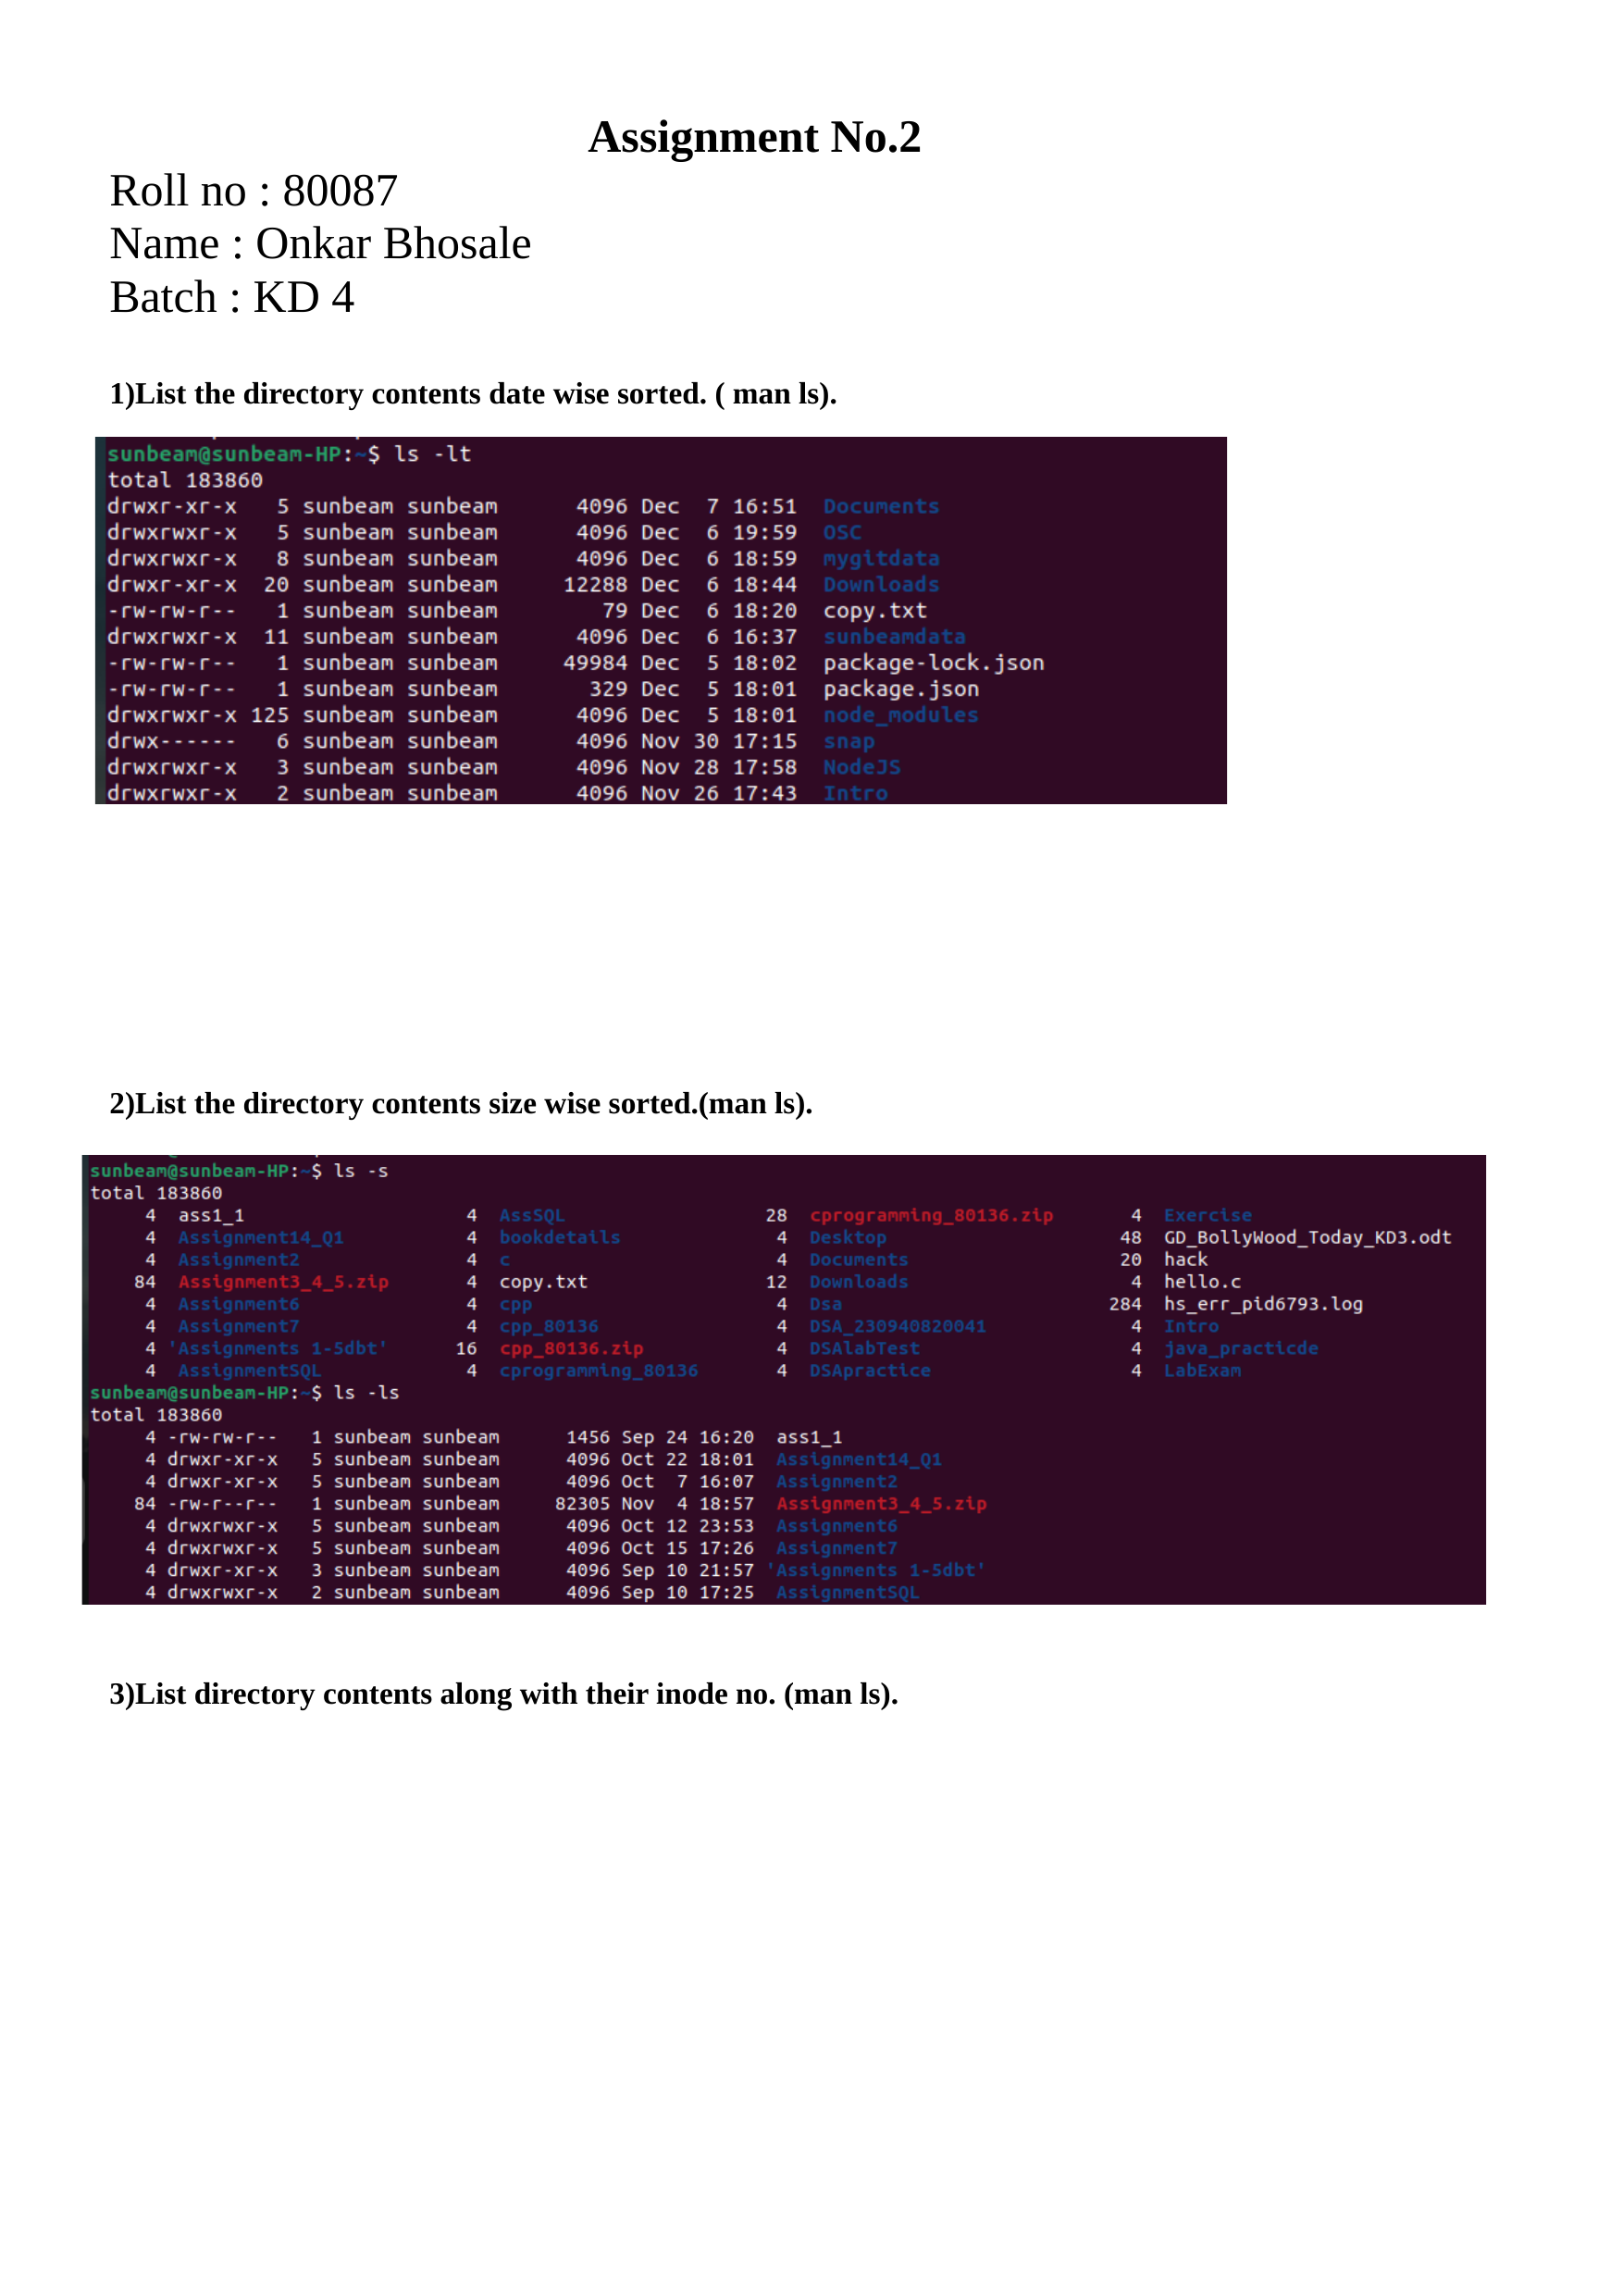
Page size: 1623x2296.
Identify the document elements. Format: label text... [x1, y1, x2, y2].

text Batch : KD 4 [109, 269, 1514, 322]
picture [81, 1155, 1487, 1605]
text 2)List the directory contents size wise sorted.(man ls). [109, 1085, 1514, 1121]
text 1)List the directory contents date wise sorted. ( man ls). [109, 376, 1514, 411]
text Roll no : 80087 [109, 163, 1514, 216]
text Name : Onkar Bhosale [109, 216, 1514, 269]
picture [94, 437, 1228, 804]
text Assignment No.2 [109, 109, 1514, 163]
text 3)List directory contents along with their inode no. (man ls). [109, 1676, 1514, 1711]
